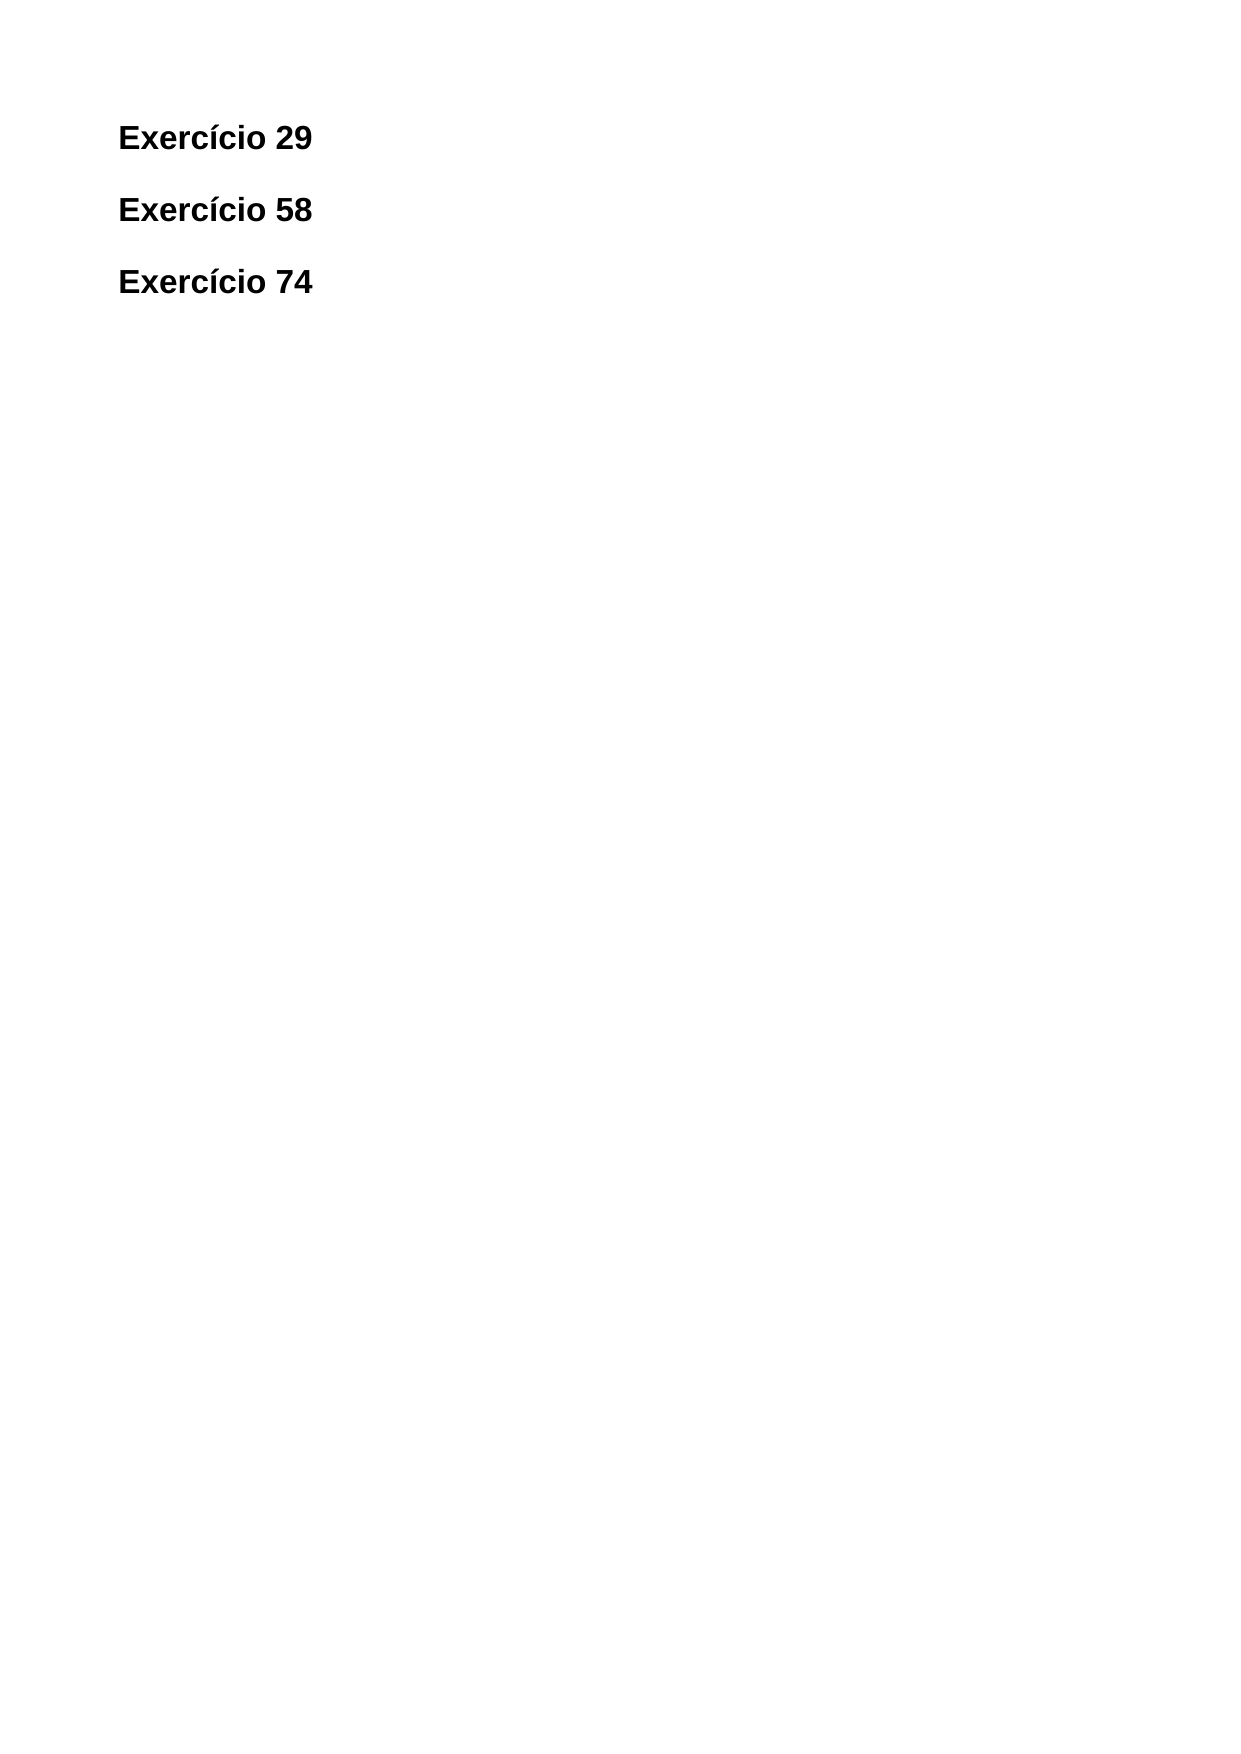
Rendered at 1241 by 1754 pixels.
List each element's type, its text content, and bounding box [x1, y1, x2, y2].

subtitle Exercício 74 [118, 262, 1122, 300]
subtitle Exercício 58 [118, 190, 1122, 228]
subtitle Exercício 29 [118, 118, 1122, 157]
